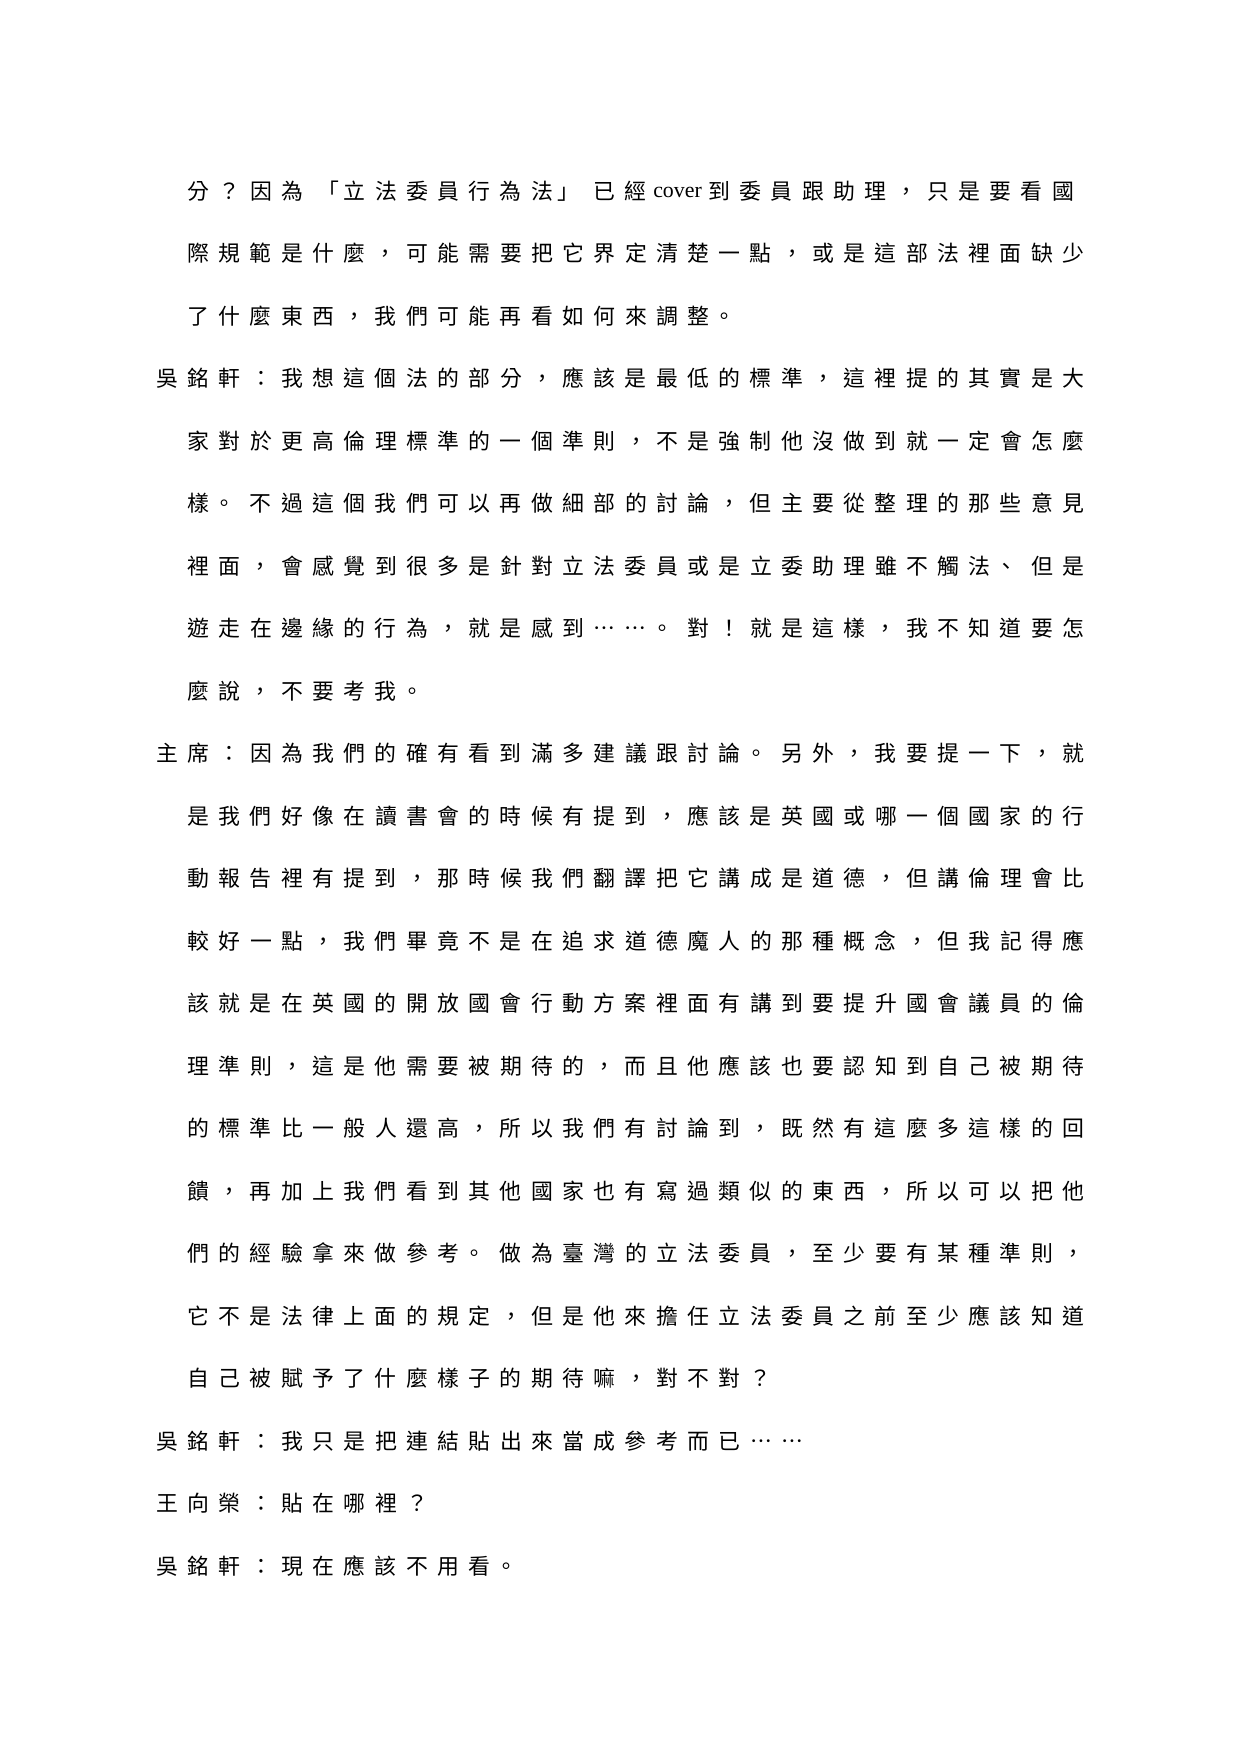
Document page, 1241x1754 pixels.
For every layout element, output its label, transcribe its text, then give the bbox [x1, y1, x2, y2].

text 吳銘軒：現在應該不用看。 [151, 1533, 1089, 1596]
text 分？因為「立法委員行為法」已經cover到委員跟助理，只是要看國際規範是什麼，可能需要把它界定清楚一點，或是這部法裡面缺少了什麼東西，我們可能再看如何來調整。 [151, 158, 1089, 346]
text 吳銘軒：我想這個法的部分，應該是最低的標準，這裡提的其實是大家對於更高倫理標準的一個準則，不是強制他沒做到就一定會怎麼樣。不過這個我們可以再做細部的討論，但主要從整理的那些意見裡面，會感覺到很多是針對立法委員或是立委助理雖不觸法、但是遊走在邊緣的行為，就是感到……。對！就是這樣，我不知道要怎麼說，不要考我。 [151, 346, 1089, 721]
text 王向榮：貼在哪裡？ [151, 1471, 1089, 1533]
text 吳銘軒：我只是把連結貼出來當成參考而已…… [151, 1408, 1089, 1471]
text 主席：因為我們的確有看到滿多建議跟討論。另外，我要提一下，就是我們好像在讀書會的時候有提到，應該是英國或哪一個國家的行動報告裡有提到，那時候我們翻譯把它講成是道德，但講倫理會比較好一點，我們畢竟不是在追求道德魔人的那種概念，但我記得應該就是在英國的開放國會行動方案裡面有講到要提升國會議員的倫理準則，這是他需要被期待的，而且他應該也要認知到自己被期待的標準比一般人還高，所以我們有討論到，既然有這麼多這樣的回饋，再加上我們看到其他國家也有寫過類似的東西，所以可以把他們的經驗拿來做參考。做為臺灣的立法委員，至少要有某種準則，它不是法律上面的規定，但是他來擔任立法委員之前至少應該知道自己被賦予了什麼樣子的期待嘛，對不對？ [151, 721, 1089, 1408]
